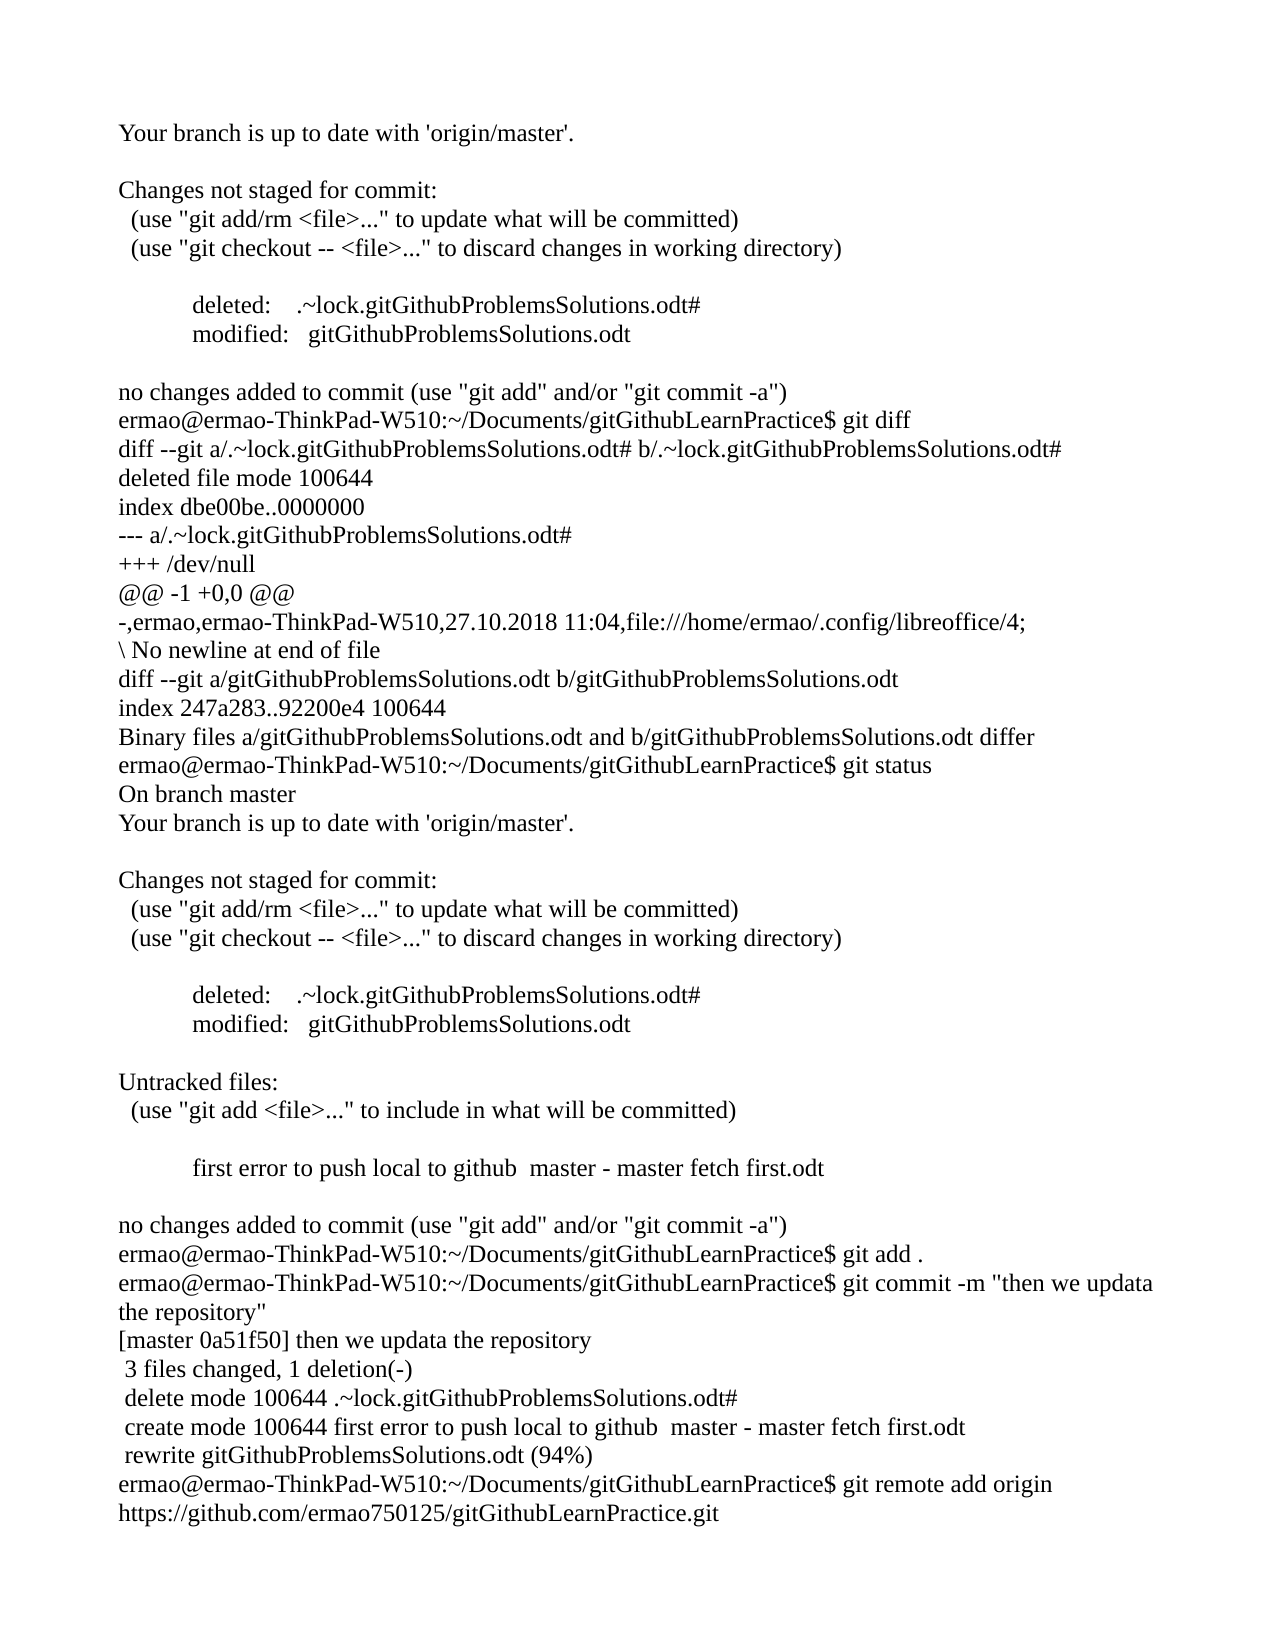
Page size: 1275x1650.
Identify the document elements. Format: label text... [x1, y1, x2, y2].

text index dbe00be..0000000 [118, 492, 1157, 521]
text @@ -1 +0,0 @@ [118, 578, 1157, 607]
text no changes added to commit (use "git add" and/or "git commit -a") [118, 377, 1157, 406]
text +++ /dev/null [118, 549, 1157, 578]
text ermao@ermao-ThinkPad-W510:~/Documents/gitGithubLearnPractice$ git status [118, 751, 1157, 779]
text deleted: .~lock.gitGithubProblemsSolutions.odt# [118, 291, 1157, 319]
text Changes not staged for commit: [118, 176, 1157, 204]
text index 247a283..92200e4 100644 [118, 693, 1157, 722]
text diff --git a/gitGithubProblemsSolutions.odt b/gitGithubProblemsSolutions.odt [118, 664, 1157, 693]
text modified: gitGithubProblemsSolutions.odt [118, 1009, 1157, 1038]
text \ No newline at end of file [118, 636, 1157, 664]
text rewrite gitGithubProblemsSolutions.odt (94%) [118, 1441, 1157, 1469]
text ermao@ermao-ThinkPad-W510:~/Documents/gitGithubLearnPractice$ git remote add origin https://github.com/ermao750125/gitGithubLearnPractice.git [118, 1469, 1157, 1527]
text create mode 100644 first error to push local to github master - master fetch first.odt [118, 1412, 1157, 1441]
text ermao@ermao-ThinkPad-W510:~/Documents/gitGithubLearnPractice$ git diff [118, 406, 1157, 434]
text no changes added to commit (use "git add" and/or "git commit -a") [118, 1211, 1157, 1239]
text diff --git a/.~lock.gitGithubProblemsSolutions.odt# b/.~lock.gitGithubProblemsSolutions.odt# [118, 434, 1157, 463]
text deleted: .~lock.gitGithubProblemsSolutions.odt# [118, 981, 1157, 1009]
text 3 files changed, 1 deletion(-) [118, 1354, 1157, 1383]
text (use "git checkout -- <file>..." to discard changes in working directory) [118, 923, 1157, 952]
text Untracked files: [118, 1067, 1157, 1096]
text (use "git add <file>..." to include in what will be committed) [118, 1096, 1157, 1124]
text modified: gitGithubProblemsSolutions.odt [118, 319, 1157, 348]
text Your branch is up to date with 'origin/master'. [118, 808, 1157, 837]
text --- a/.~lock.gitGithubProblemsSolutions.odt# [118, 521, 1157, 549]
text (use "git add/rm <file>..." to update what will be committed) [118, 204, 1157, 233]
text first error to push local to github master - master fetch first.odt [118, 1153, 1157, 1182]
text ermao@ermao-ThinkPad-W510:~/Documents/gitGithubLearnPractice$ git commit -m "then we updata the repository" [118, 1268, 1157, 1326]
text Changes not staged for commit: [118, 866, 1157, 894]
text Binary files a/gitGithubProblemsSolutions.odt and b/gitGithubProblemsSolutions.odt differ [118, 722, 1157, 751]
text (use "git checkout -- <file>..." to discard changes in working directory) [118, 233, 1157, 262]
text -,ermao,ermao-ThinkPad-W510,27.10.2018 11:04,file:///home/ermao/.config/libreoffice/4; [118, 607, 1157, 636]
text delete mode 100644 .~lock.gitGithubProblemsSolutions.odt# [118, 1383, 1157, 1412]
text ermao@ermao-ThinkPad-W510:~/Documents/gitGithubLearnPractice$ git add . [118, 1239, 1157, 1268]
text Your branch is up to date with 'origin/master'. [118, 118, 1157, 147]
text deleted file mode 100644 [118, 463, 1157, 492]
text (use "git add/rm <file>..." to update what will be committed) [118, 894, 1157, 923]
text [master 0a51f50] then we updata the repository [118, 1326, 1157, 1354]
text On branch master [118, 779, 1157, 808]
